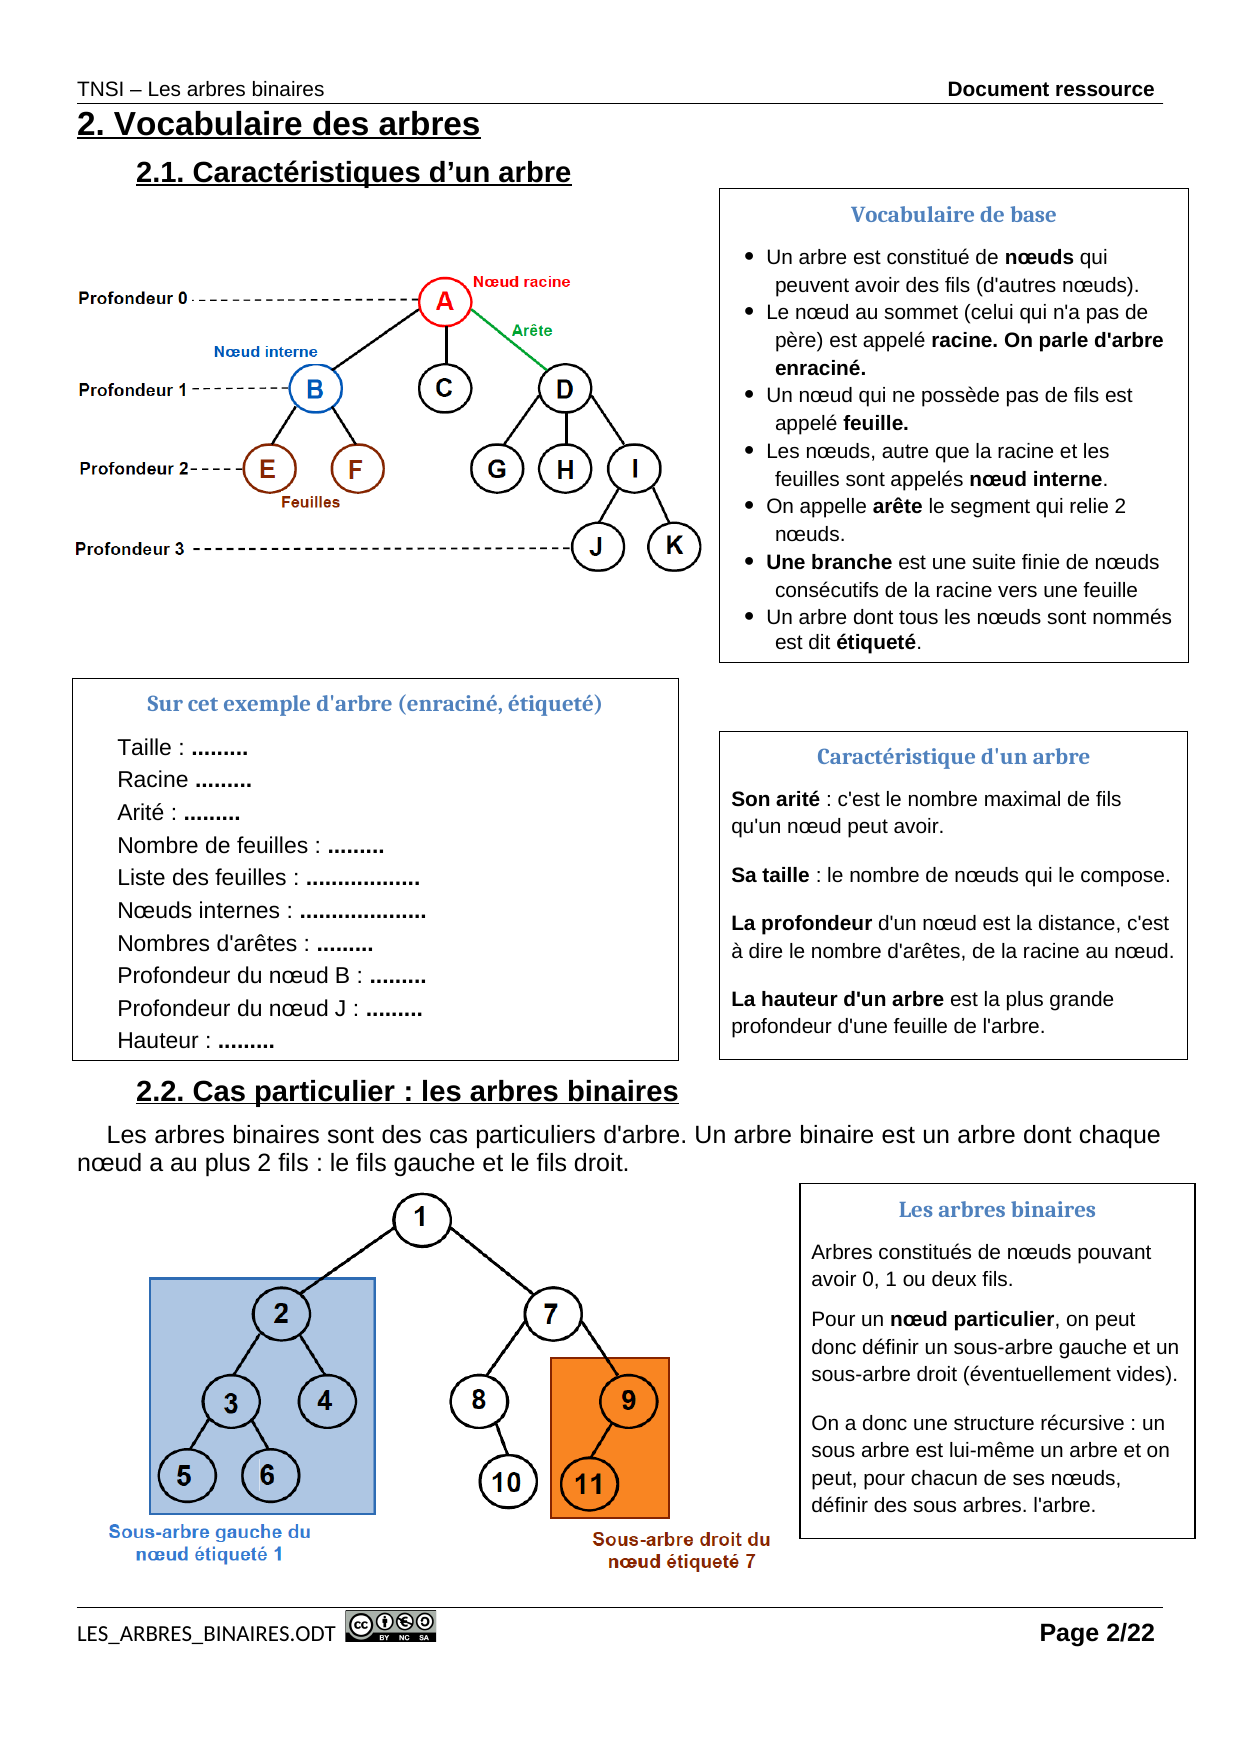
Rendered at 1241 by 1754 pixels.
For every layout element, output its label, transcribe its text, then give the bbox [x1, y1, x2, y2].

table_cell [709, 678, 1196, 1061]
table_header [59, 188, 708, 678]
table_header [786, 1183, 1207, 1579]
table_header Caractéristique d'un arbre Son arité : c'est le nombre maximal de fils qu'un nœud peut avoir. Sa taille : le nombre de nœuds qui le compose. La profondeur d'un nœud est la distance, c'est à dire le nombre d'arêtes, de la racine au nœud. La hauteur d'un arbre est la plus grande profondeur d'une feuille de l'arbre. [720, 732, 1187, 1059]
text Les arbres binaires sont des cas particuliers d'arbre. Un arbre binaire est un arbre dont chaque nœud a au plus 2 fils : le fils gauche et le fils droit. [77, 1119, 1163, 1177]
table_header Sur cet exemple d'arbre (enraciné, étiqueté) Taille : ......... Racine ......... Arité : ......... Nombre de feuilles : ......... Liste des feuilles : .................. Nœuds internes : .................... Nombres d'arêtes : ......... Profondeur du nœud B : ......... Profondeur du nœud J : ......... Hauteur : ......... [73, 679, 678, 1060]
table_cell [679, 678, 708, 1061]
picture [106, 1189, 774, 1574]
text 2.2. Cas particulier : les arbres binaires [136, 1073, 1163, 1107]
table_header [709, 188, 1196, 678]
picture [72, 270, 704, 575]
picture [345, 1610, 437, 1642]
table_cell [59, 678, 72, 1061]
list Vocabulaire des arbres [77, 104, 1163, 142]
table_header [59, 1183, 786, 1579]
list 2.1. Caractéristiques d’un arbre [136, 155, 1163, 188]
table_header Vocabulaire de base Un arbre est constitué de nœuds qui peuvent avoir des fils (d'autres nœuds). Le nœud au sommet (celui qui n'a pas de père) est appelé racine. On parle d'arbre enraciné. Un nœud qui ne possède pas de fils est appelé feuille. Les nœuds, autre que la racine et les feuilles sont appelés nœud interne. On appelle arête le segment qui relie 2 nœuds. Une branche est une suite finie de nœuds consécutifs de la racine vers une feuille Un arbre dont tous les nœuds sont nommés est dit étiqueté. [720, 189, 1188, 662]
table_header Les arbres binaires Arbres constitués de nœuds pouvant avoir 0, 1 ou deux fils. Pour un nœud particulier, on peut donc définir un sous-arbre gauche et un sous-arbre droit (éventuellement vides). On a donc une structure récursive : un sous arbre est lui-même un arbre et on peut, pour chacun de ses nœuds, définir des sous arbres. l'arbre. [801, 1184, 1194, 1538]
